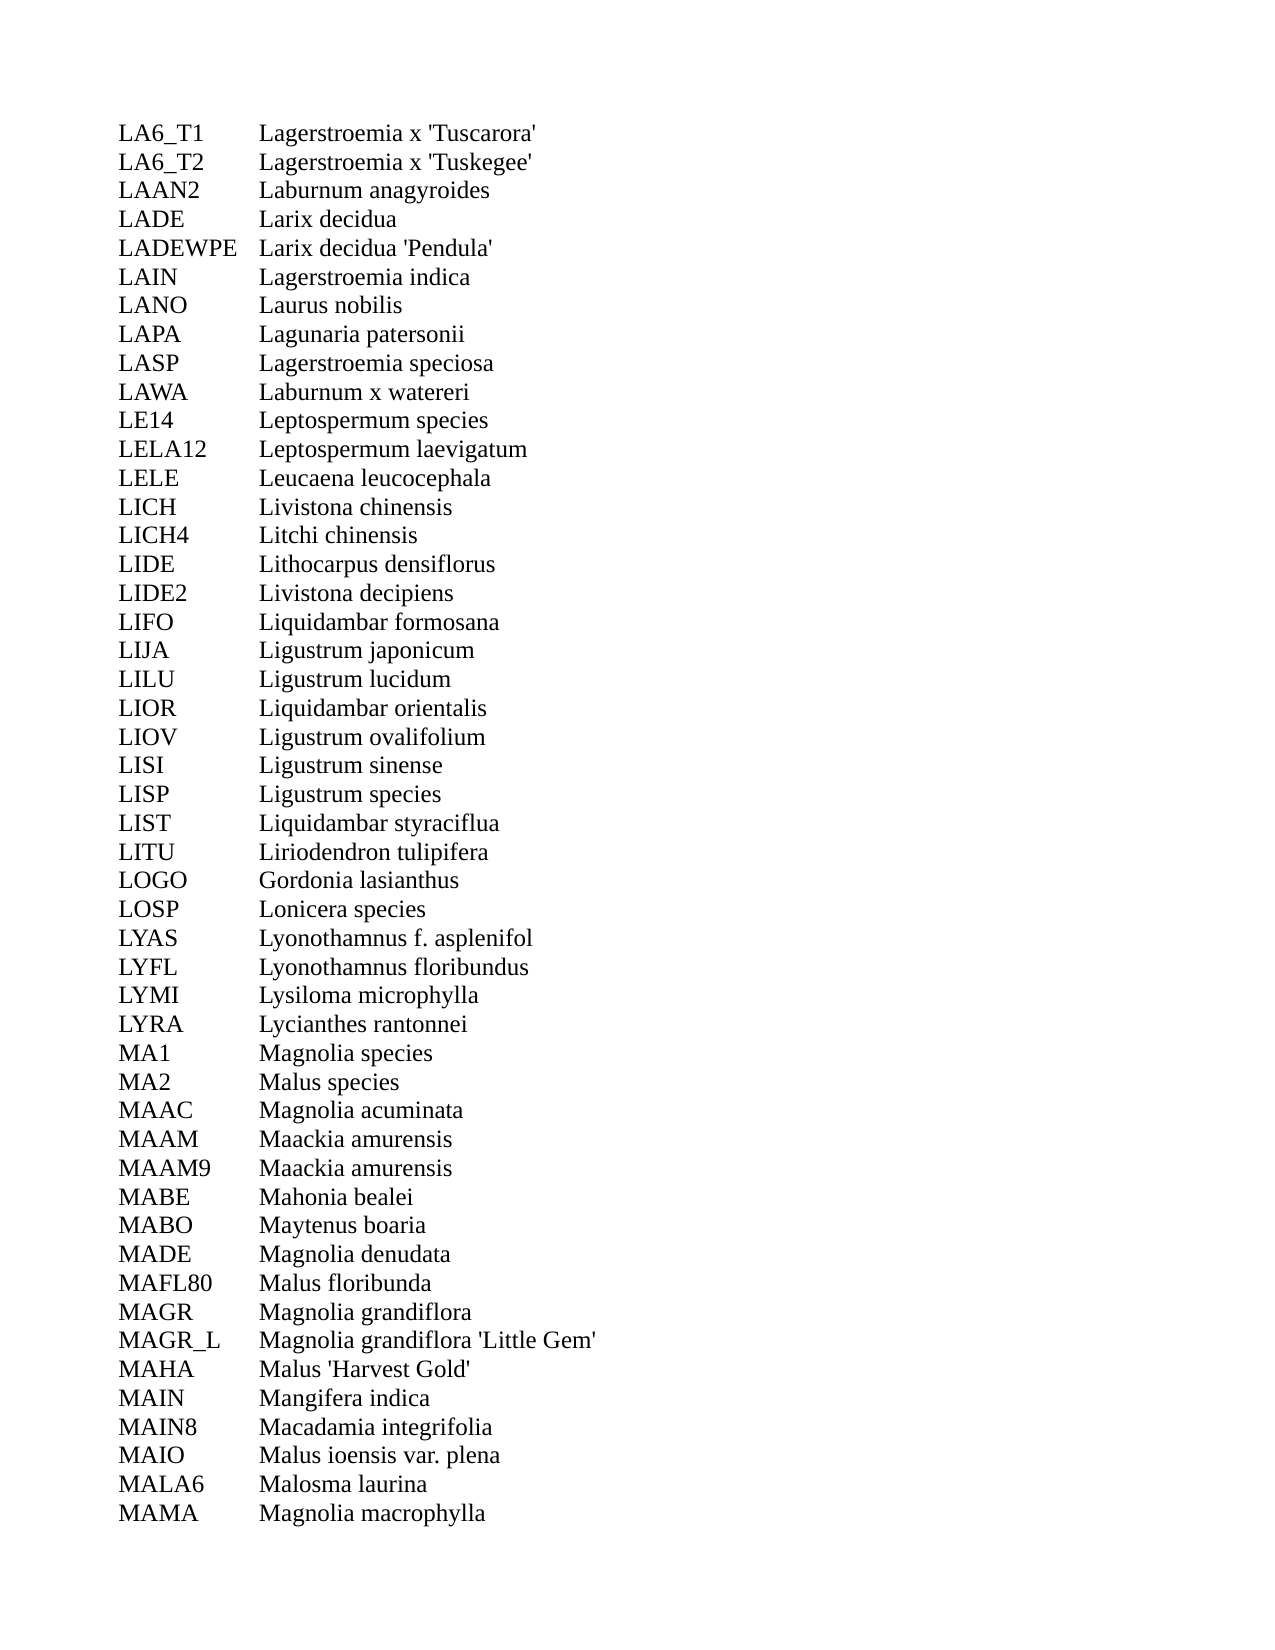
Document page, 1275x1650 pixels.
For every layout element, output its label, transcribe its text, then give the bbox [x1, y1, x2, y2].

table_cell MAIN [115, 1383, 256, 1412]
table_cell LAAN2 [115, 176, 256, 204]
table_cell LYFL [115, 952, 256, 981]
table_cell MAGR_L [115, 1326, 256, 1354]
table_cell Laburnum anagyroides [256, 176, 692, 204]
table_cell Ligustrum ovalifolium [256, 722, 692, 751]
table_cell MAGR [115, 1297, 256, 1326]
table_cell Laurus nobilis [256, 291, 692, 319]
table_cell Lysiloma microphylla [256, 981, 692, 1009]
table_cell LICH [115, 492, 256, 521]
table_cell LASP [115, 348, 256, 377]
table_cell Lyonothamnus floribundus [256, 952, 692, 981]
table_cell MADE [115, 1239, 256, 1268]
table_cell MAHA [115, 1354, 256, 1383]
table_cell Malus 'Harvest Gold' [256, 1354, 692, 1383]
table_cell LYRA [115, 1009, 256, 1038]
table_cell MA2 [115, 1067, 256, 1096]
table_cell LYMI [115, 981, 256, 1009]
table_cell LIJA [115, 636, 256, 664]
table_cell Gordonia lasianthus [256, 866, 692, 894]
table_cell Magnolia acuminata [256, 1096, 692, 1124]
table_cell Lithocarpus densiflorus [256, 549, 692, 578]
table_cell Mangifera indica [256, 1383, 692, 1412]
table_cell MALA6 [115, 1469, 256, 1498]
table_cell Maytenus boaria [256, 1211, 692, 1239]
table_cell LOGO [115, 866, 256, 894]
table_cell LOSP [115, 894, 256, 923]
table_cell Lagerstroemia x 'Tuscarora' [256, 118, 692, 147]
table_cell Liquidambar formosana [256, 607, 692, 636]
table_cell Leucaena leucocephala [256, 463, 692, 492]
table_cell LIFO [115, 607, 256, 636]
table_cell LIDE [115, 549, 256, 578]
table_cell Magnolia grandiflora [256, 1297, 692, 1326]
table_cell Ligustrum species [256, 779, 692, 808]
table_cell Maackia amurensis [256, 1124, 692, 1153]
table_cell Malus floribunda [256, 1268, 692, 1297]
table_cell Litchi chinensis [256, 521, 692, 549]
table_cell Magnolia denudata [256, 1239, 692, 1268]
table_cell MA1 [115, 1038, 256, 1067]
table_cell MAAC [115, 1096, 256, 1124]
table_cell Ligustrum sinense [256, 751, 692, 779]
table_cell MAFL80 [115, 1268, 256, 1297]
table_cell LYAS [115, 923, 256, 952]
table_cell Lagunaria patersonii [256, 319, 692, 348]
table_cell MABO [115, 1211, 256, 1239]
table_cell Lycianthes rantonnei [256, 1009, 692, 1038]
table_cell LA6_T2 [115, 147, 256, 176]
table_cell MABE [115, 1182, 256, 1211]
table_cell LISI [115, 751, 256, 779]
table_cell Larix decidua [256, 204, 692, 233]
table_cell Lagerstroemia speciosa [256, 348, 692, 377]
table_cell LIST [115, 808, 256, 837]
table_cell LIOV [115, 722, 256, 751]
table_cell Lagerstroemia indica [256, 262, 692, 291]
table_cell LANO [115, 291, 256, 319]
table_cell LILU [115, 664, 256, 693]
table_cell LADEWPE [115, 233, 256, 262]
table_cell MAIO [115, 1441, 256, 1469]
table_cell Malus ioensis var. plena [256, 1441, 692, 1469]
table_cell Magnolia macrophylla [256, 1498, 692, 1527]
table_cell LADE [115, 204, 256, 233]
table_cell LICH4 [115, 521, 256, 549]
table_cell MAIN8 [115, 1412, 256, 1441]
table_cell LIOR [115, 693, 256, 722]
table_cell LA6_T1 [115, 118, 256, 147]
table_cell Ligustrum lucidum [256, 664, 692, 693]
table_cell Larix decidua 'Pendula' [256, 233, 692, 262]
table_cell LAIN [115, 262, 256, 291]
table_cell Liquidambar orientalis [256, 693, 692, 722]
table_cell Livistona chinensis [256, 492, 692, 521]
table_cell LE14 [115, 406, 256, 434]
table_cell MAAM9 [115, 1153, 256, 1182]
table_cell Malosma laurina [256, 1469, 692, 1498]
table_cell Leptospermum laevigatum [256, 434, 692, 463]
table_cell Malus species [256, 1067, 692, 1096]
table_cell Liriodendron tulipifera [256, 837, 692, 866]
table_cell Livistona decipiens [256, 578, 692, 607]
table_cell Magnolia species [256, 1038, 692, 1067]
table_cell Lyonothamnus f. asplenifol [256, 923, 692, 952]
table_cell Lonicera species [256, 894, 692, 923]
table_cell MAAM [115, 1124, 256, 1153]
table_cell Maackia amurensis [256, 1153, 692, 1182]
table_cell LAWA [115, 377, 256, 406]
table_cell Laburnum x watereri [256, 377, 692, 406]
table_cell Lagerstroemia x 'Tuskegee' [256, 147, 692, 176]
table_cell Magnolia grandiflora 'Little Gem' [256, 1326, 692, 1354]
table_cell Liquidambar styraciflua [256, 808, 692, 837]
table_cell MAMA [115, 1498, 256, 1527]
table_cell LIDE2 [115, 578, 256, 607]
table_cell LITU [115, 837, 256, 866]
table_cell Ligustrum japonicum [256, 636, 692, 664]
table_cell LELE [115, 463, 256, 492]
table_cell Leptospermum species [256, 406, 692, 434]
table_cell LELA12 [115, 434, 256, 463]
table_cell LAPA [115, 319, 256, 348]
table_cell Mahonia bealei [256, 1182, 692, 1211]
table_cell Macadamia integrifolia [256, 1412, 692, 1441]
table_cell LISP [115, 779, 256, 808]
